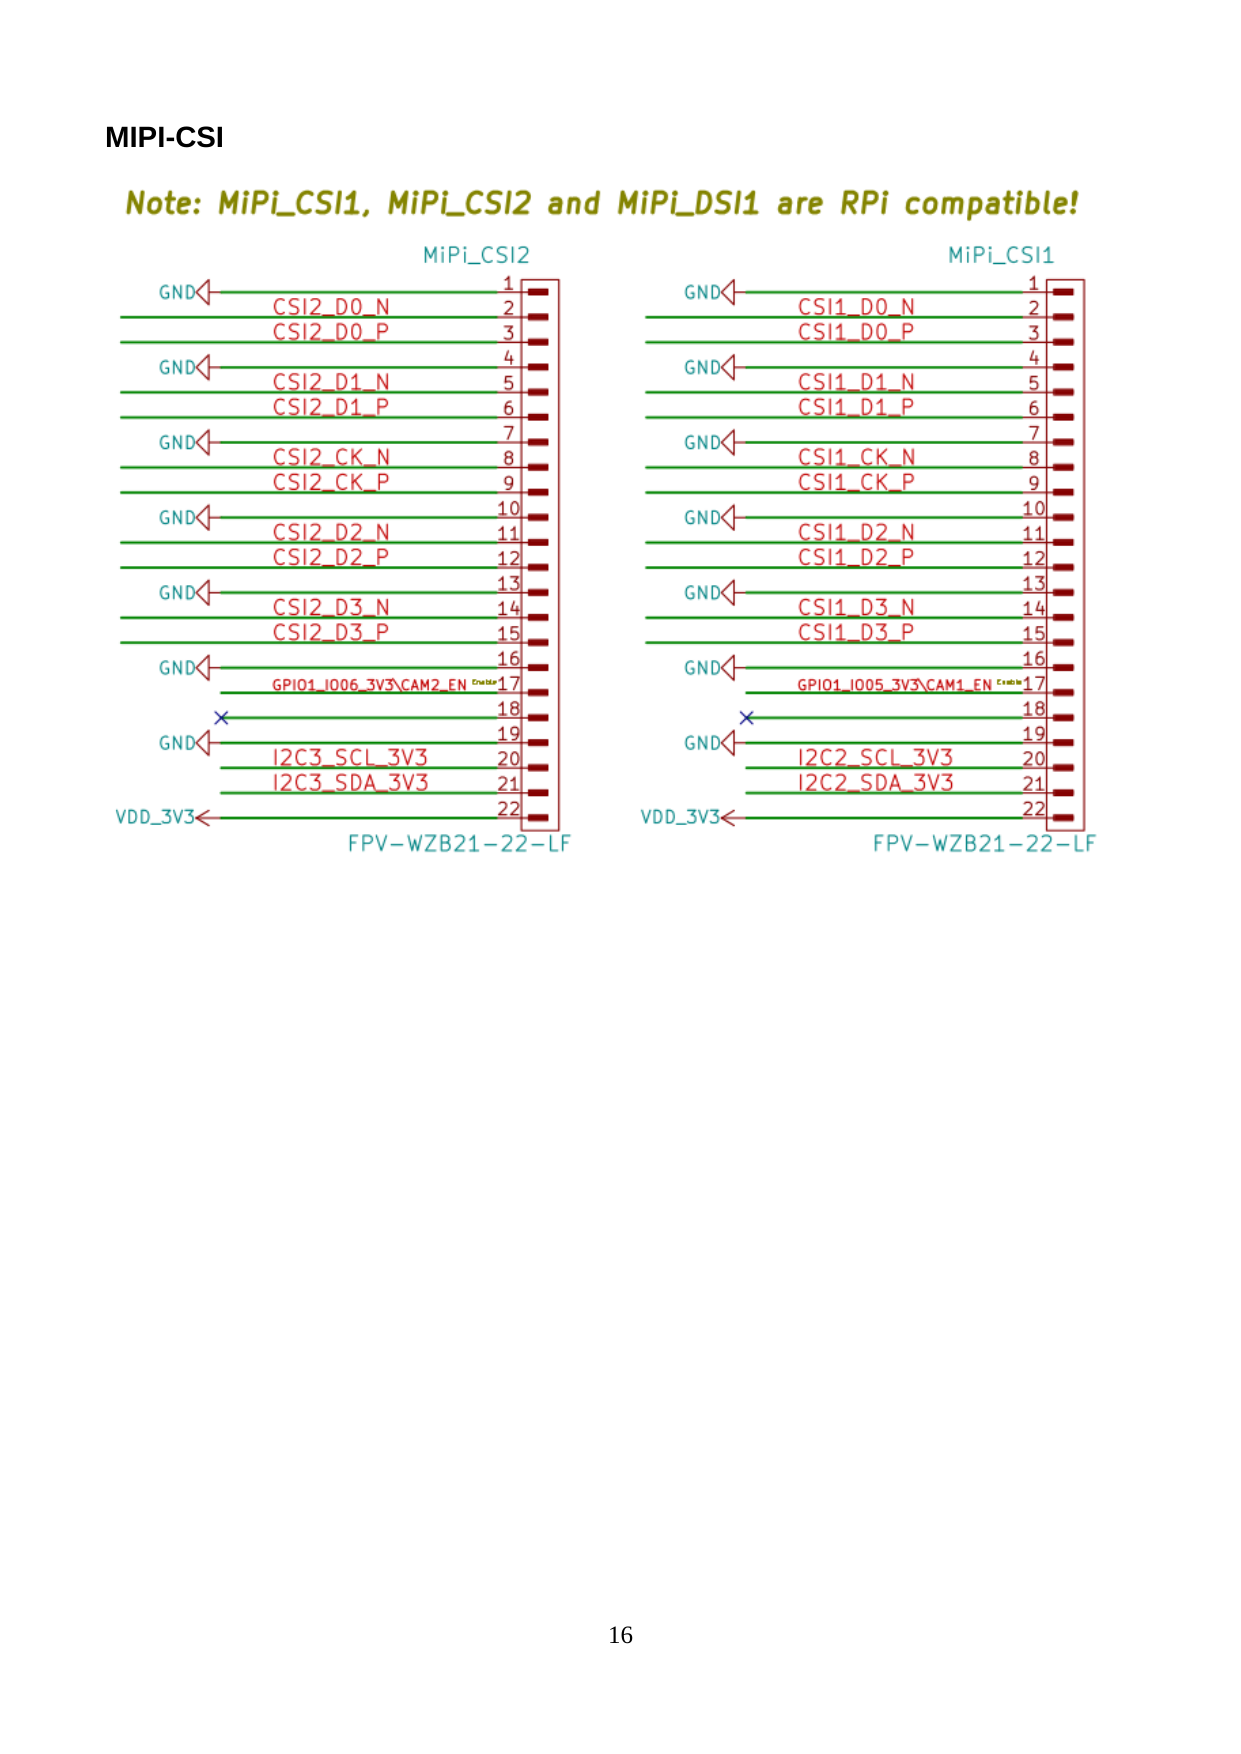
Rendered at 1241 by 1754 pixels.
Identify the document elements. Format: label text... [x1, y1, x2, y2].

picture [100, 165, 1140, 874]
subtitle MIPI-CSI [105, 119, 1136, 153]
